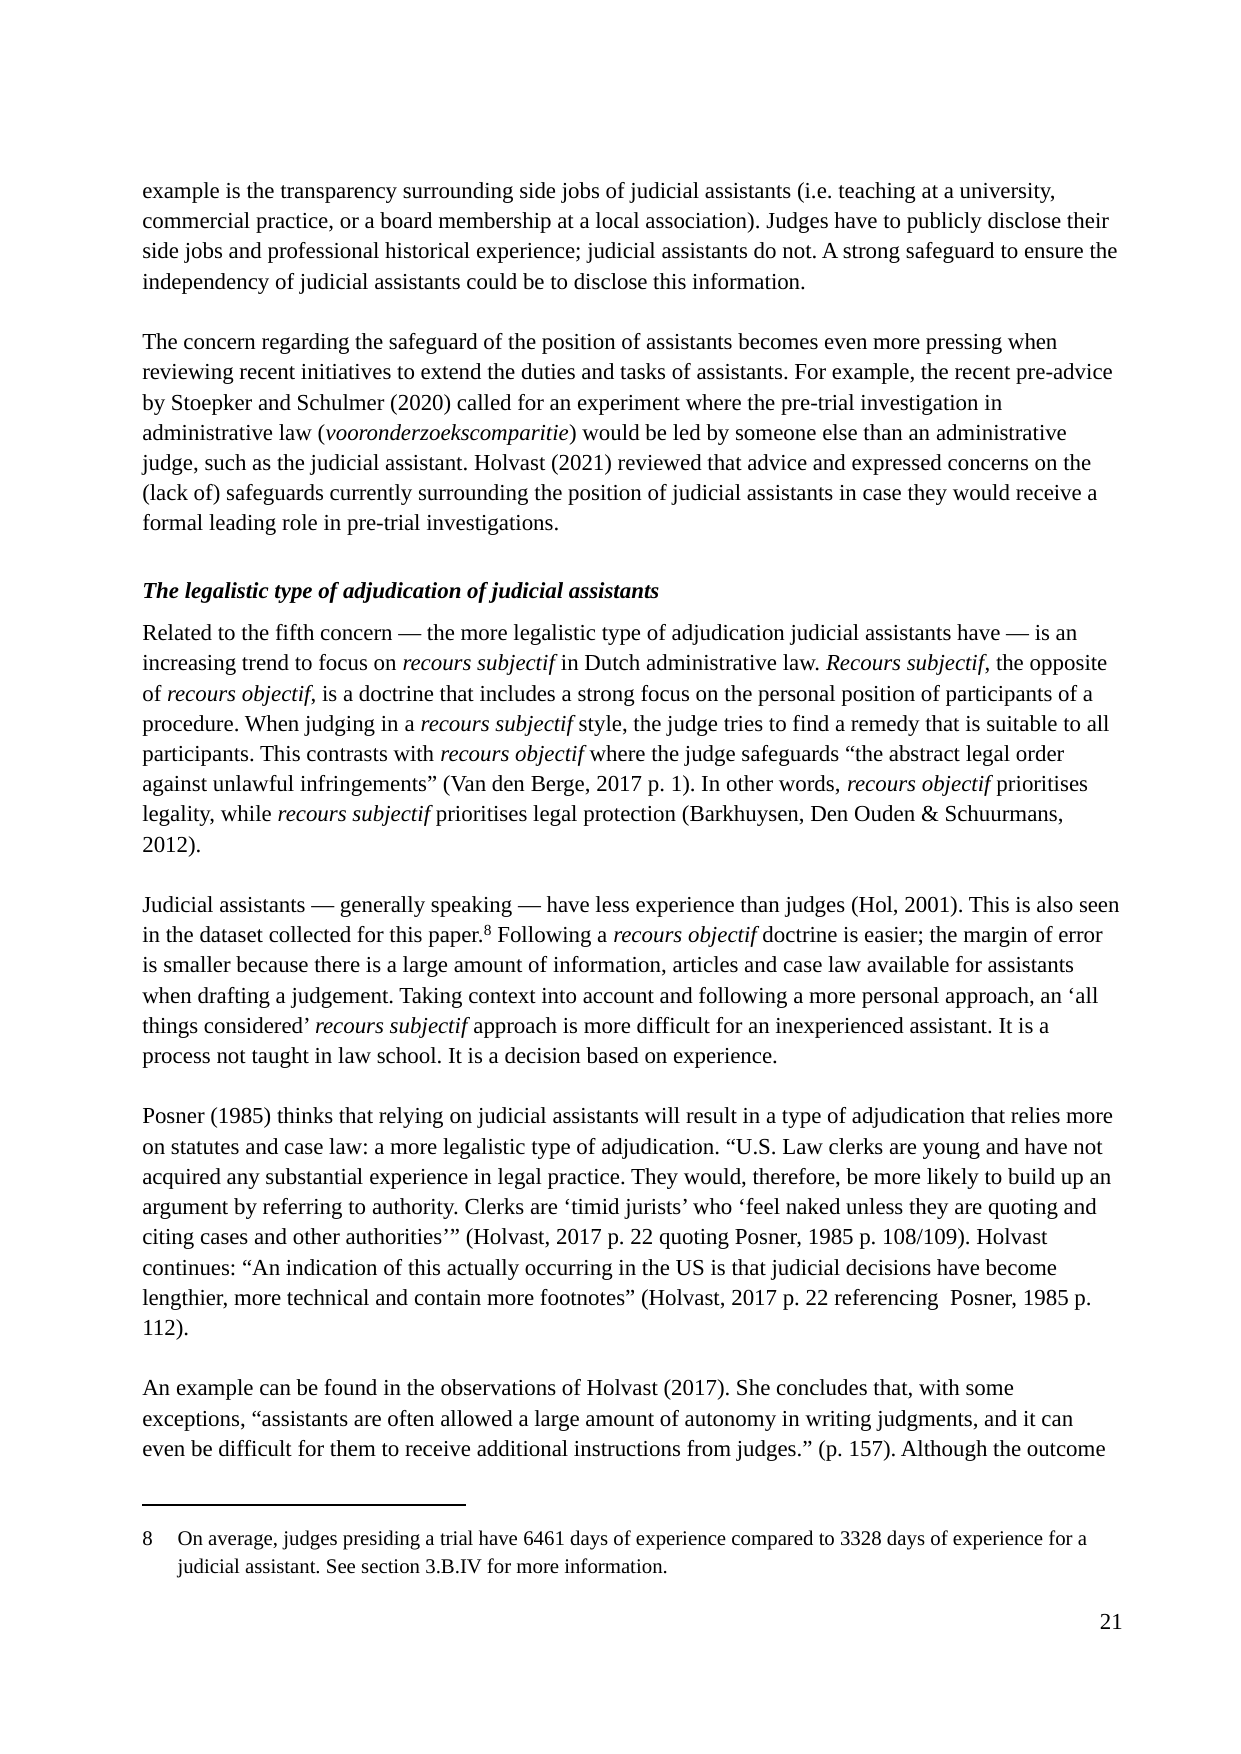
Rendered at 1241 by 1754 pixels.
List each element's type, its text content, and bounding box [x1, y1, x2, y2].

text Related to the fifth concern — the more legalistic type of adjudication judicial assistants have — is an increasing trend to focus on recours subjectif in Dutch administrative law. Recours subjectif, the opposite of recours objectif, is a doctrine that includes a strong focus on the personal position of participants of a procedure. When judging in a recours subjectif style, the judge tries to find a remedy that is suitable to all participants. This contrasts with recours objectif where the judge safeguards “the abstract legal order against unlawful infringements” (Van den Berge, 2017 p. 1). In other words, recours objectif prioritises legality, while recours subjectif prioritises legal protection (Barkhuysen, Den Ouden & Schuurmans, 2012). [142, 619, 1122, 857]
text An example can be found in the observations of Holvast (2017). She concludes that, with some exceptions, “assistants are often allowed a large amount of autonomy in writing judgments, and it can even be difficult for them to receive additional instructions from judges.” (p. 157). Although the outcome [142, 1374, 1122, 1461]
text On average, judges presiding a trial have 6461 days of experience compared to 3328 days of experience for a judicial assistant. See section 3.B.IV for more information. [142, 1526, 1122, 1578]
text Posner (1985) thinks that relying on judicial assistants will result in a type of adjudication that relies more on statutes and case law: a more legalistic type of adjudication. “U.S. Law clerks are young and have not acquired any substantial experience in legal practice. They would, therefore, be more likely to build up an [142, 1103, 1122, 1189]
text Judicial assistants — generally speaking — have less experience than judges (Hol, 2001). This is also seen in the dataset collected for this paper. Following a recours objectif doctrine is easier; the margin of error is smaller because there is a large amount of information, articles and case law available for assistants when drafting a judgement. Taking context into account and following a more personal approach, an ‘all things considered’ recours subjectif approach is more difficult for an inexperienced assistant. It is a process not taught in law school. It is a decision based on experience. [142, 891, 1122, 1068]
text The concern regarding the safeguard of the position of assistants becomes even more pressing when reviewing recent initiatives to extend the duties and tasks of assistants. For example, the recent pre-advice by Stoepker and Schulmer (2020) called for an experiment where the pre-trial investigation in administrative law (vooronderzoekscomparitie) would be led by someone else than an administrative judge, such as the judicial assistant. Holvast (2021) reviewed that advice and expressed concerns on the (lack of) safeguards currently surrounding the position of judicial assistants in case they would receive a formal leading role in pre-trial investigations. [142, 328, 1122, 536]
text example is the transparency surrounding side jobs of judicial assistants (i.e. teaching at a university, commercial practice, or a board membership at a local association). Judges have to publicly disclose their side jobs and professional historical experience; judicial assistants do not. A strong safeguard to ensure the independency of judicial assistants could be to disclose this information. [142, 177, 1122, 294]
text argument by referring to authority. Clerks are ‘timid jurists’ who ‘feel naked unless they are quoting and citing cases and other authorities’” (Holvast, 2017 p. 22 quoting Posner, 1985 p. 108/109). Holvast continues: “An indication of this actually occurring in the US is that judicial decisions have become lengthier, more technical and contain more footnotes” (Holvast, 2017 p. 22 referencing Posner, 1985 p. 112). [142, 1193, 1122, 1340]
subtitle The legalistic type of adjudication of judicial assistants [142, 577, 1122, 603]
